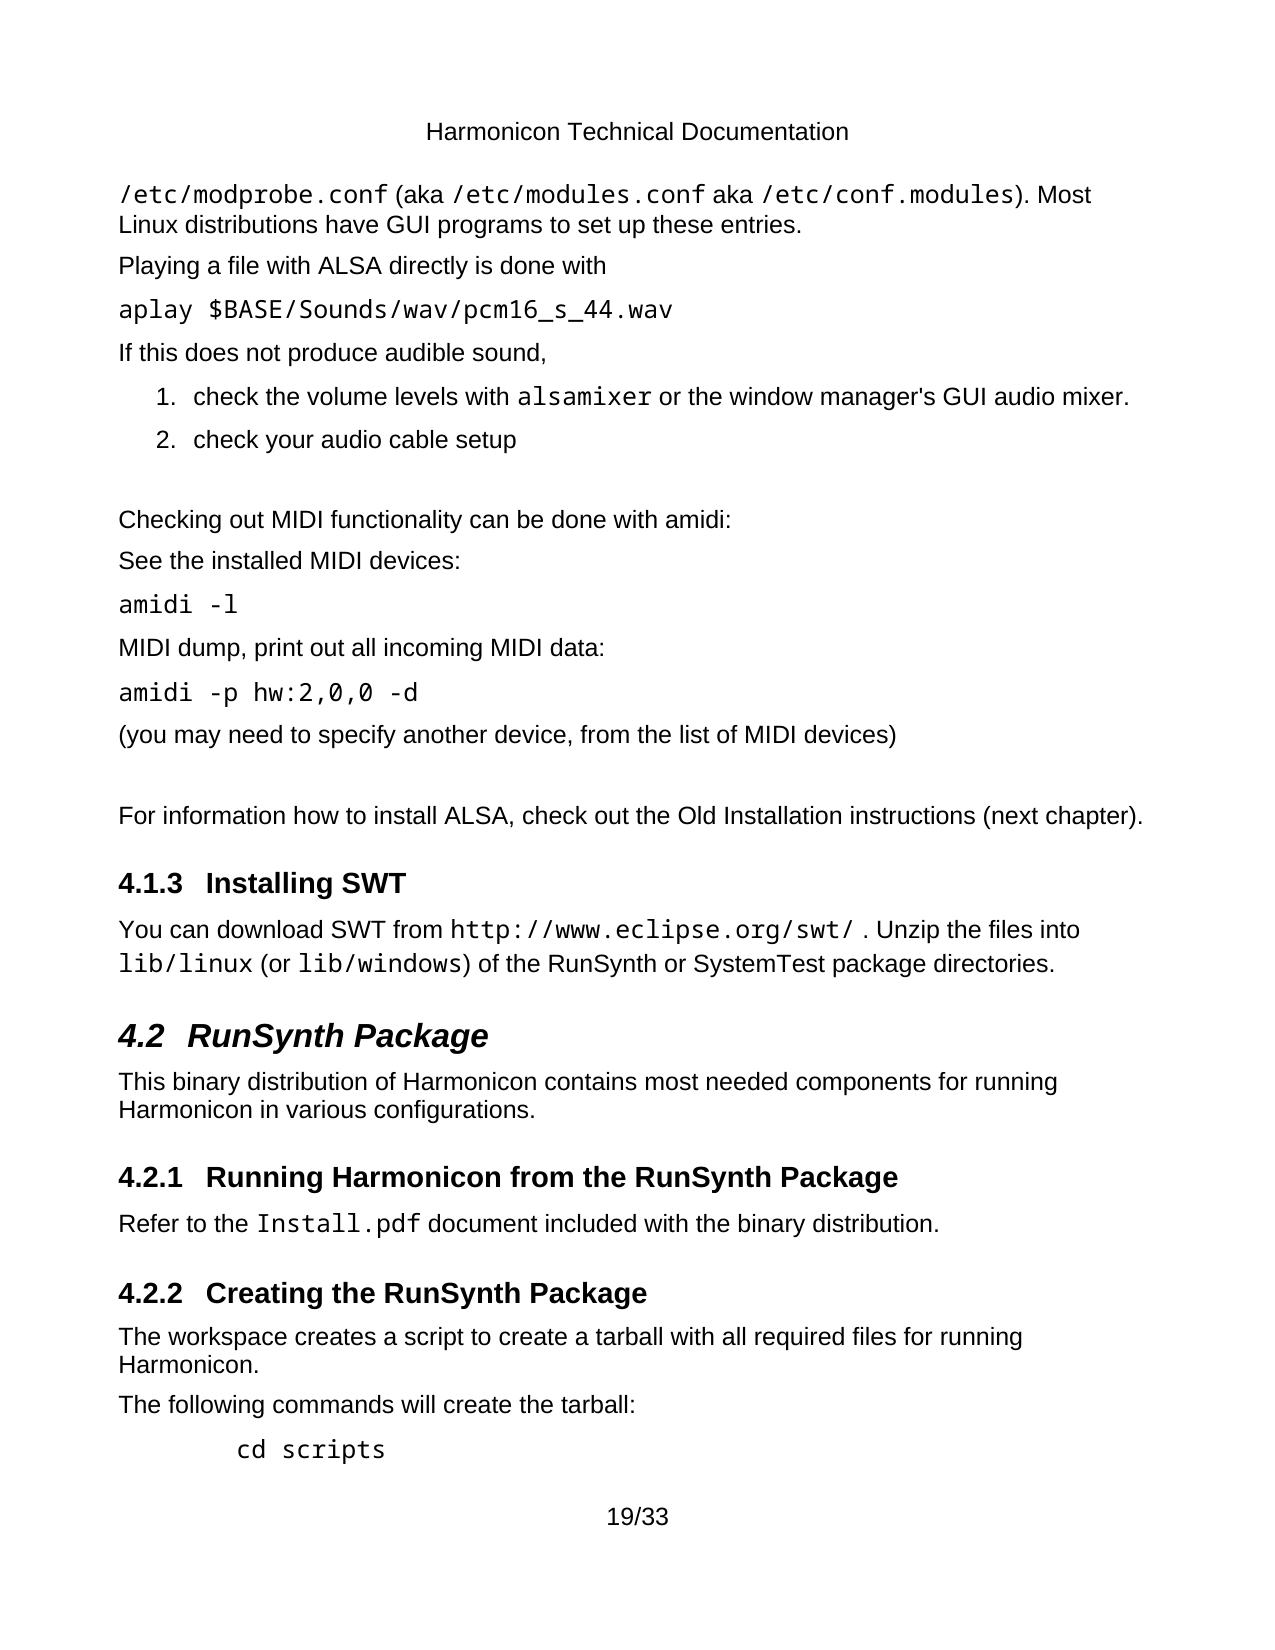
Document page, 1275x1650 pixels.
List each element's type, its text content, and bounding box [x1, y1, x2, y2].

text See the installed MIDI devices: [118, 547, 1157, 575]
list check the volume levels with alsamixer or the window manager's GUI audio mixer. [156, 379, 1157, 413]
text amidi -l [118, 587, 1157, 621]
text If this does not produce audible sound, [118, 338, 1157, 366]
text The workspace creates a script to create a tarball with all required files for running Harmonicon. [118, 1323, 1157, 1378]
text (you may need to specify another device, from the list of MIDI devices) [118, 721, 1157, 749]
text The following commands will create the tarball: [118, 1391, 1157, 1419]
subtitle RunSynth Package [118, 1018, 1157, 1055]
text Refer to the Install.pdf document included with the binary distribution. [118, 1206, 1157, 1240]
list check your audio cable setup [156, 426, 1157, 453]
subtitle Installing SWT [118, 867, 1157, 899]
text cd scripts [118, 1431, 1157, 1465]
subtitle Creating the RunSynth Package [118, 1277, 1157, 1310]
text MIDI dump, print out all incoming MIDI data: [118, 634, 1157, 662]
subtitle Running Harmonicon from the RunSynth Package [118, 1161, 1157, 1193]
text Playing a file with ALSA directly is done with [118, 252, 1157, 279]
text /etc/modprobe.conf (aka /etc/modules.conf aka /etc/conf.modules). Most Linux distributions have GUI programs to set up these entries. [118, 177, 1157, 239]
text For information how to install ALSA, check out the Old Installation instructions (next chapter). [118, 802, 1157, 829]
text This binary distribution of Harmonicon contains most needed components for running Harmonicon in various configurations. [118, 1067, 1157, 1123]
text Checking out MIDI functionality can be done with amidi: [118, 506, 1157, 534]
text aplay $BASE/Sounds/wav/pcm16_s_44.wav [118, 292, 1157, 326]
text You can download SWT from http://www.eclipse.org/swt/ . Unzip the files into lib/linux (or lib/windows) of the RunSynth or SystemTest package directories. [118, 912, 1157, 980]
text amidi -p hw:2,0,0 -d [118, 674, 1157, 708]
